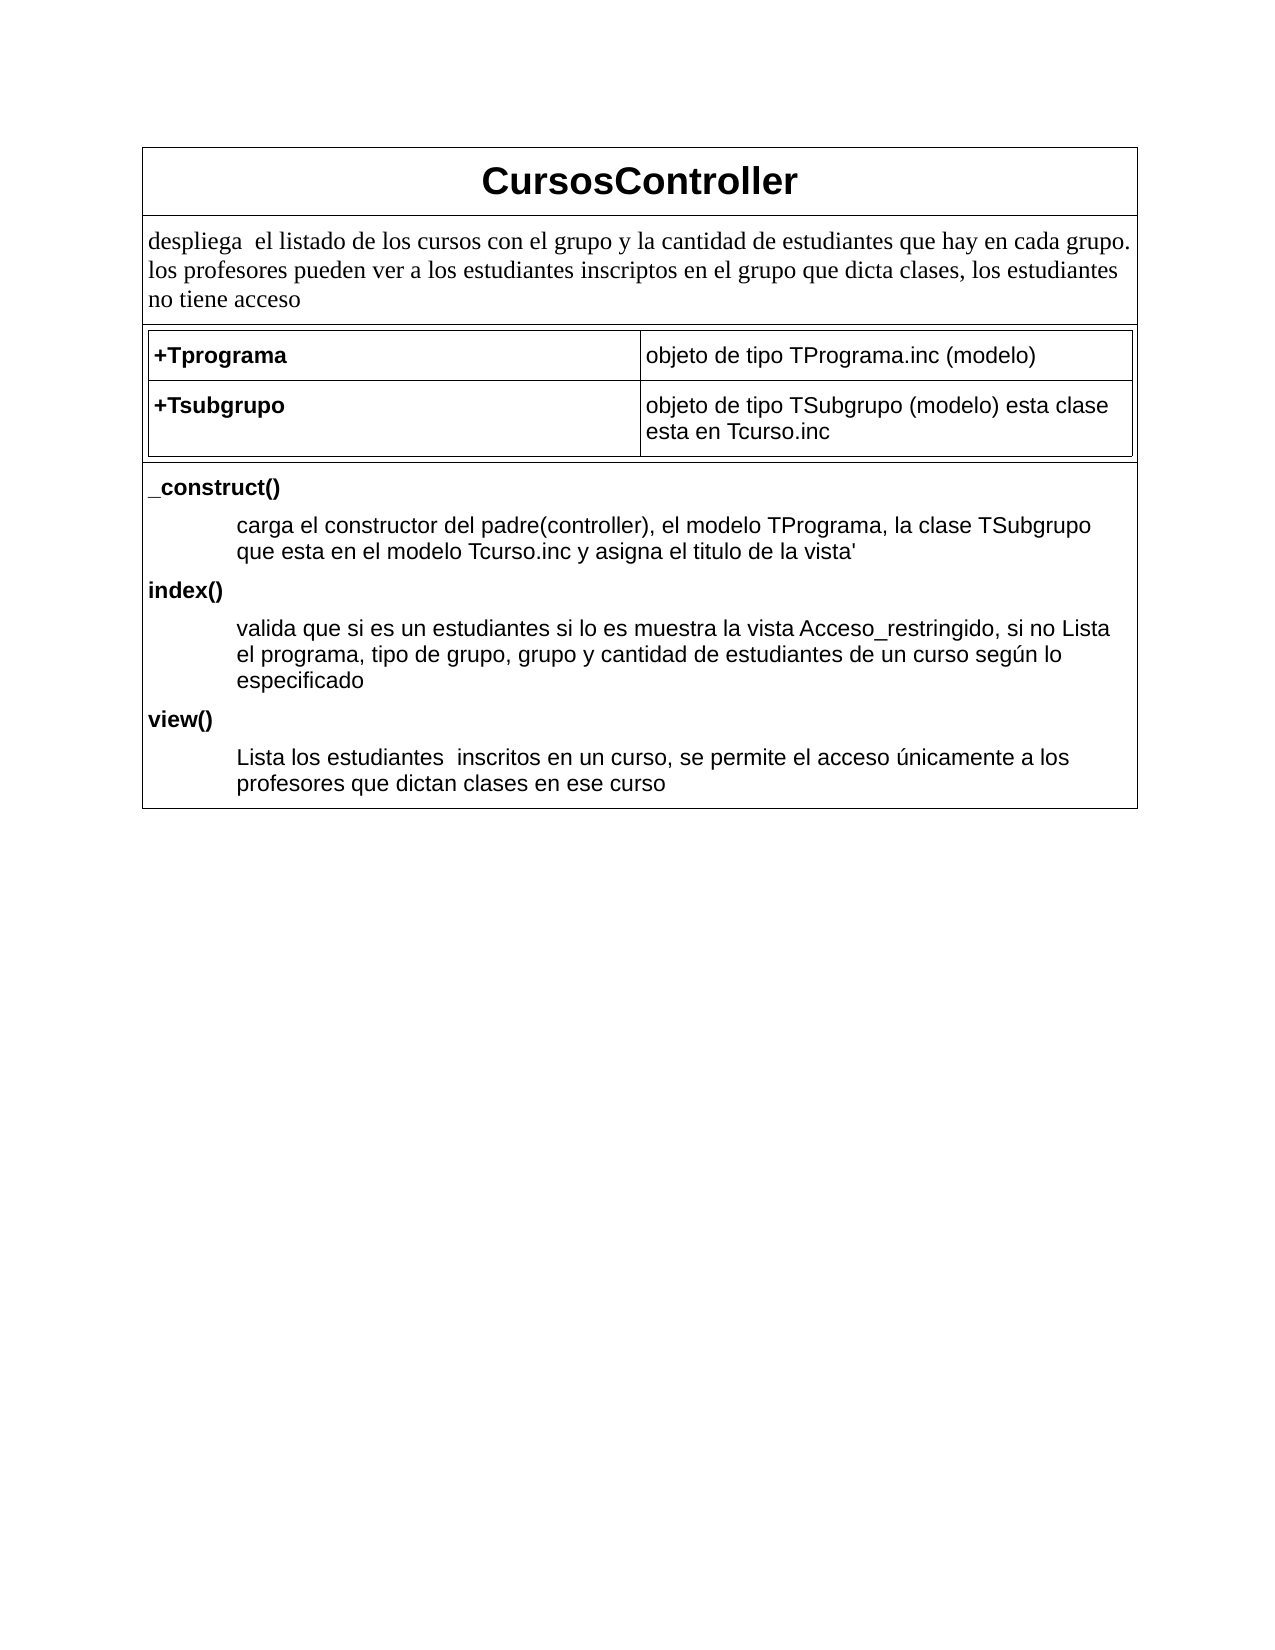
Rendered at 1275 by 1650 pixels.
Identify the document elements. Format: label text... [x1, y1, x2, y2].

table_header CursosController [143, 148, 1137, 214]
table_cell _construct() carga el constructor del padre(controller), el modelo TPrograma, la clase TSubgrupo que esta en el modelo Tcurso.inc y asigna el titulo de la vista' index() valida que si es un estudiantes si lo es muestra la vista Acceso_restringido, si no Lista el programa, tipo de grupo, grupo y cantidad de estudiantes de un curso según lo especificado view() Lista los estudiantes inscritos en un curso, se permite el acceso únicamente a los profesores que dictan clases en ese curso [143, 463, 1137, 808]
table_cell despliega el listado de los cursos con el grupo y la cantidad de estudiantes que hay en cada grupo. los profesores pueden ver a los estudiantes inscriptos en el grupo que dicta clases, los estudiantes no tiene acceso [143, 216, 1137, 324]
table_header objeto de tipo TPrograma.inc (modelo) [641, 331, 1132, 380]
table_cell +Tsubgrupo [149, 381, 640, 456]
table_cell [143, 325, 1137, 462]
table_header +Tprograma [149, 331, 640, 380]
table_cell objeto de tipo TSubgrupo (modelo) esta clase esta en Tcurso.inc [641, 381, 1132, 456]
